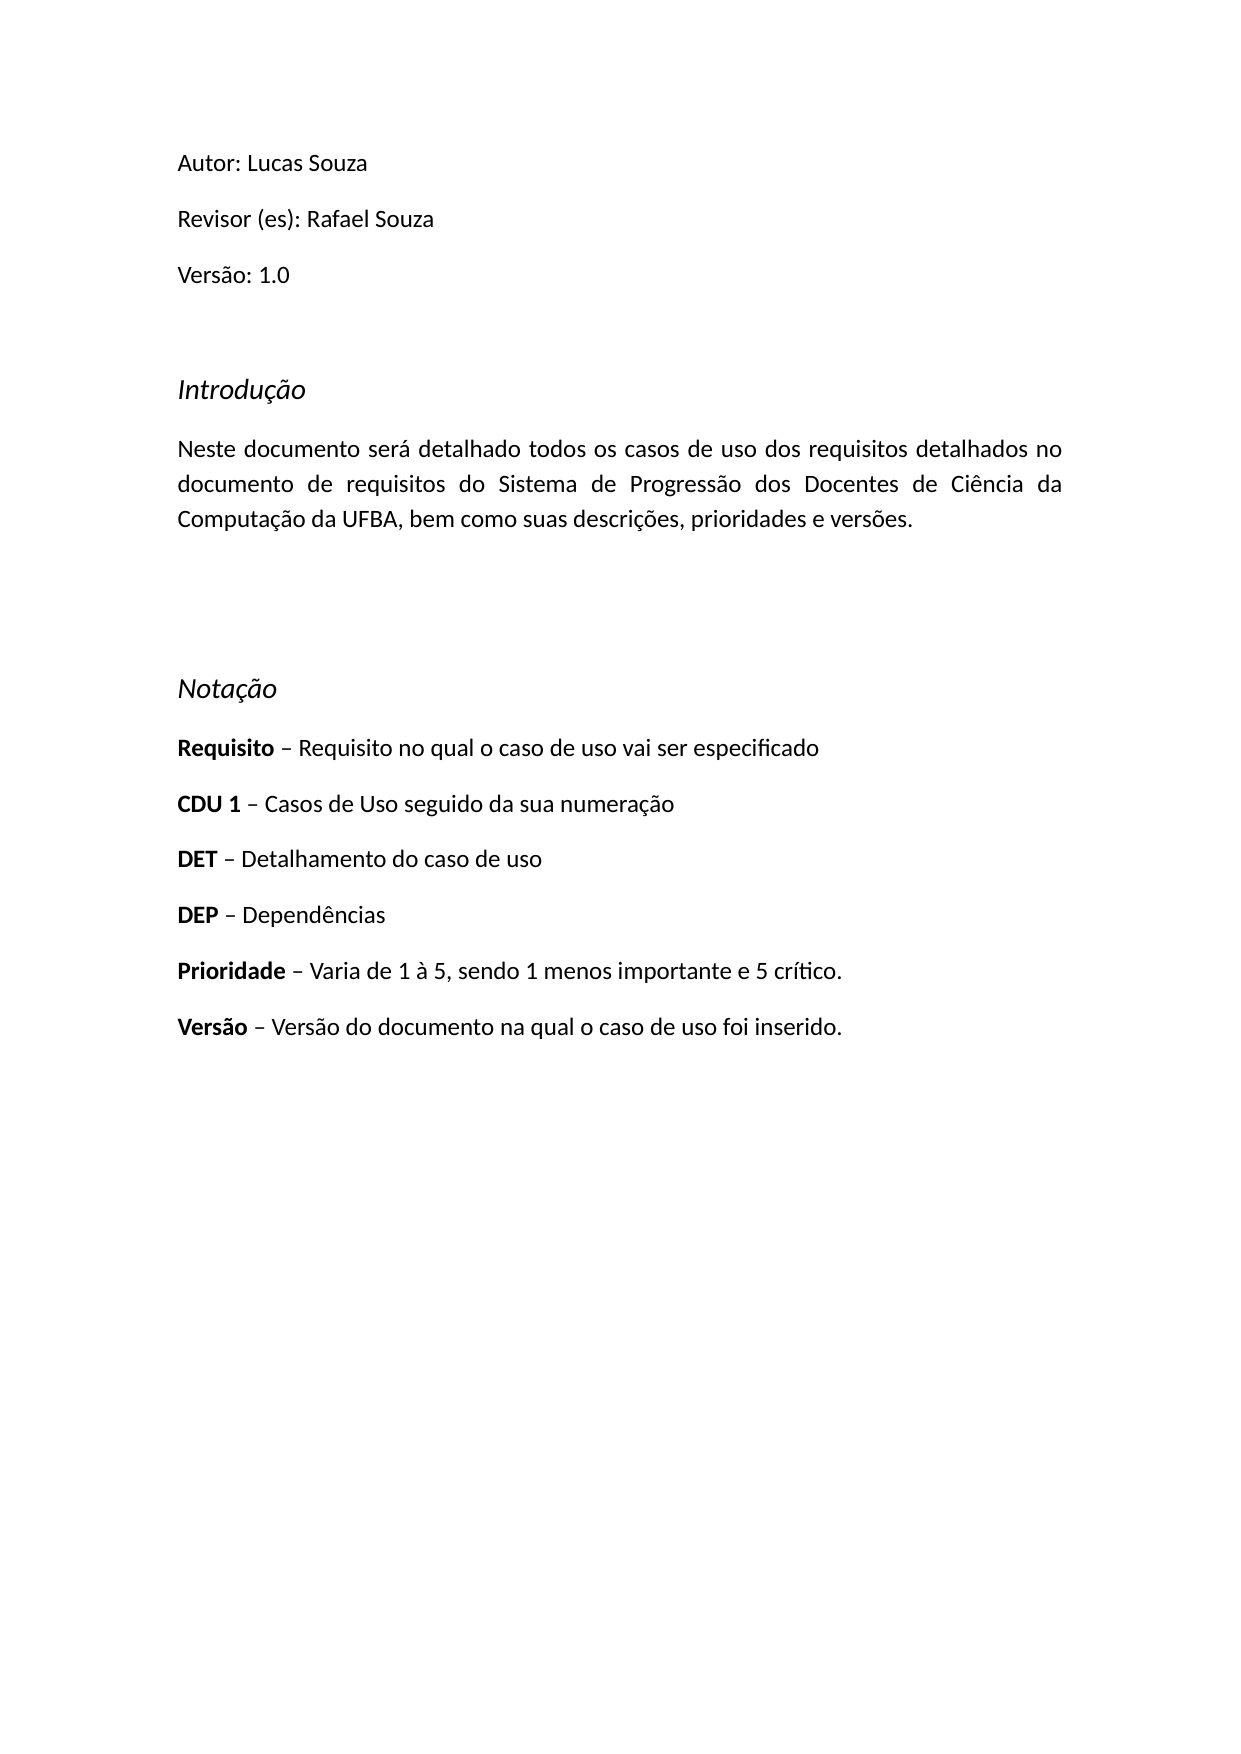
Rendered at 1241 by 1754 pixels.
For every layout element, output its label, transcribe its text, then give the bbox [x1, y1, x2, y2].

text Versão – Versão do documento na qual o caso de uso foi inserido. [177, 1011, 1063, 1042]
text CDU 1 – Casos de Uso seguido da sua numeração [177, 788, 1063, 818]
text Neste documento será detalhado todos os casos de uso dos requisitos detalhados no documento de requisitos do Sistema de Progressão dos Docentes de Ciência da Computação da UFBA, bem como suas descrições, prioridades e versões. [177, 433, 1063, 533]
text Revisor (es): Rafael Souza [177, 203, 1063, 234]
text DET – Detalhamento do caso de uso [177, 844, 1063, 874]
text Autor: Lucas Souza [177, 148, 1063, 178]
text DEP – Dependências [177, 899, 1063, 930]
text Requisito – Requisito no qual o caso de uso vai ser especificado [177, 732, 1063, 762]
text Notação [177, 670, 1063, 706]
text Introdução [177, 371, 1063, 407]
text Prioridade – Varia de 1 à 5, sendo 1 menos importante e 5 crítico. [177, 955, 1063, 986]
text Versão: 1.0 [177, 259, 1063, 290]
